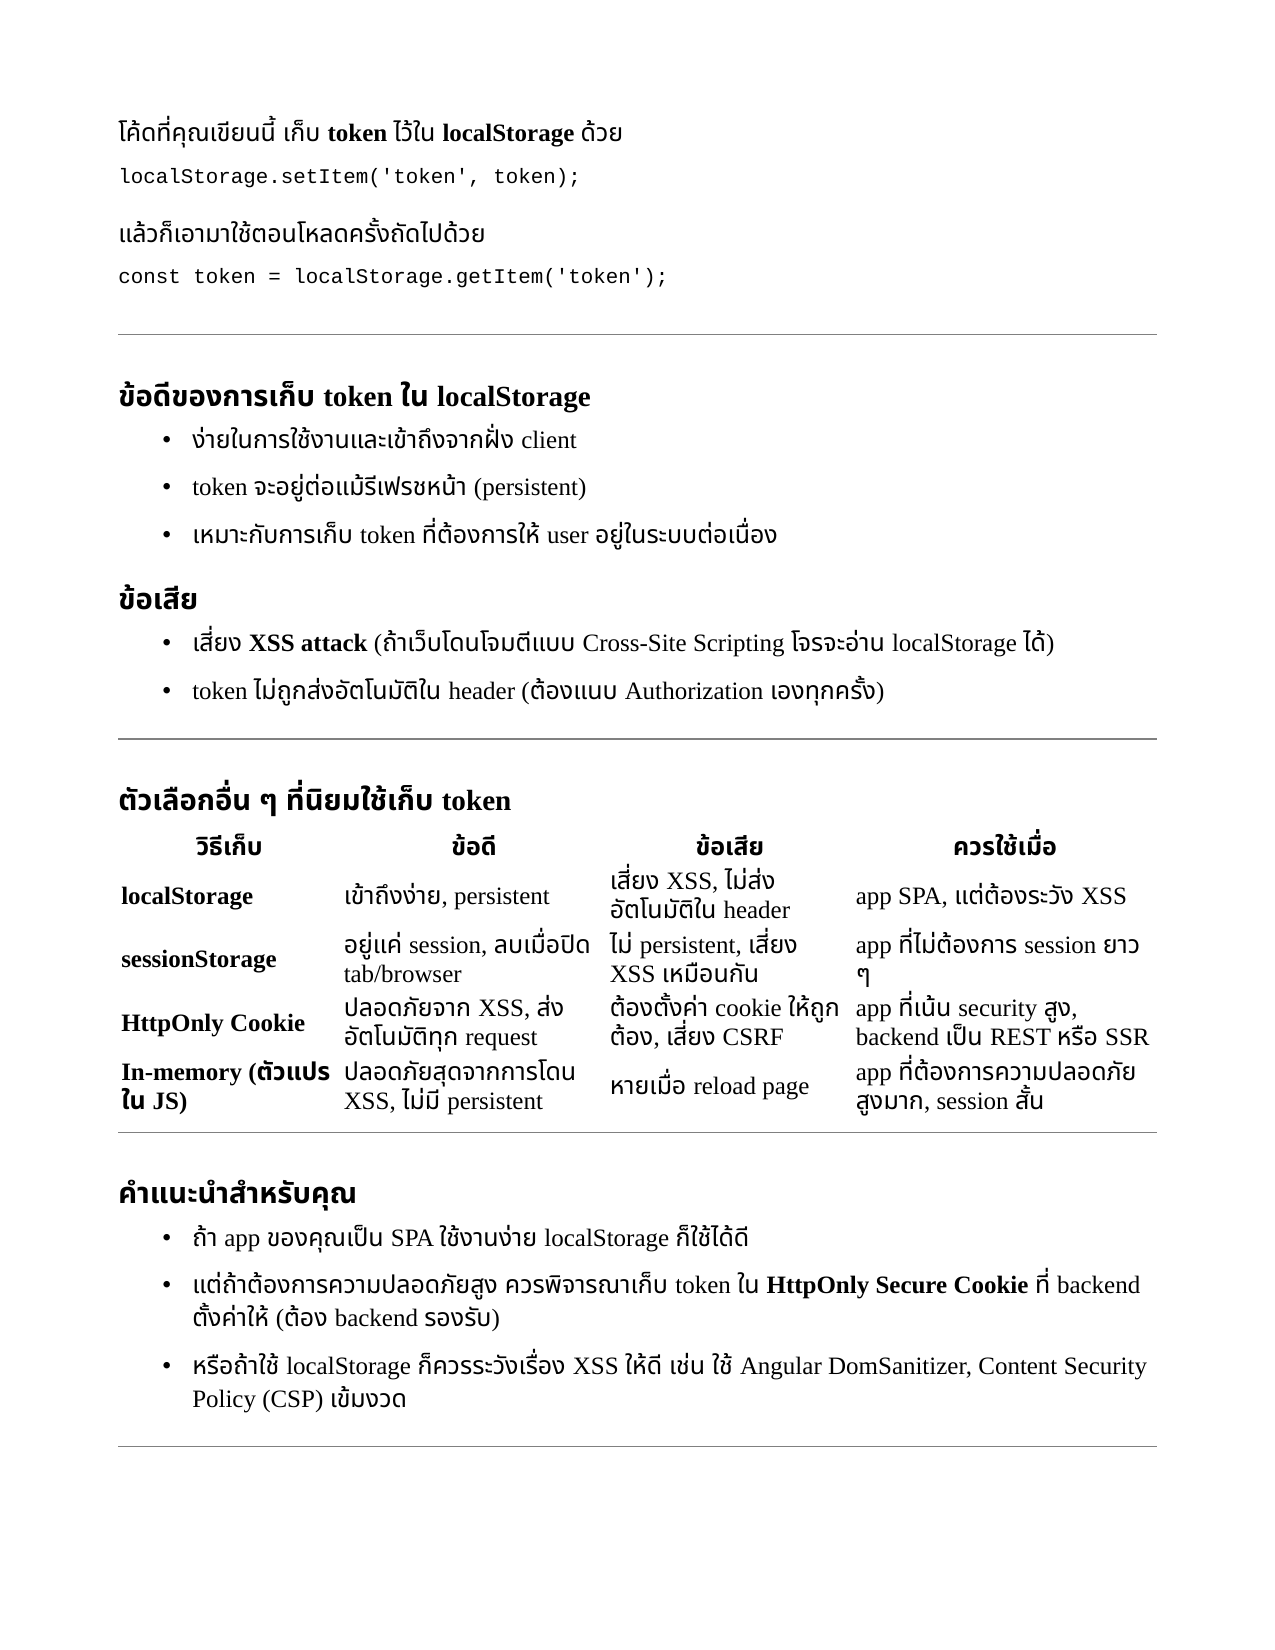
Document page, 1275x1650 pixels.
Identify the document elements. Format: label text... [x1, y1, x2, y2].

list เสี่ยง XSS attack (ถ้าเว็บโดนโจมตีแบบ Cross-Site Scripting โจรจะอ่าน localStorage ได้) [162, 628, 1157, 657]
list ง่ายในการใช้งานและเข้าถึงจากฝั่ง client [162, 425, 1157, 453]
text โค้ดที่คุณเขียนนี้ เก็บ token ไว้ใน localStorage ด้วย [118, 118, 1157, 147]
list token จะอยู่ต่อแม้รีเฟรชหน้า (persistent) [162, 472, 1157, 501]
table_cell localStorage [118, 864, 341, 927]
table_header วิธีเก็บ [118, 829, 341, 863]
table_cell app SPA, แต่ต้องระวัง XSS [853, 864, 1157, 927]
table_cell ไม่ persistent, เสี่ยง XSS เหมือนกัน [607, 927, 853, 991]
table_cell HttpOnly Cookie [118, 991, 341, 1054]
subtitle ตัวเลือกอื่น ๆ ที่นิยมใช้เก็บ token [118, 783, 1157, 816]
list เหมาะกับการเก็บ token ที่ต้องการให้ user อยู่ในระบบต่อเนื่อง [162, 520, 1157, 549]
text แล้วก็เอามาใช้ตอนโหลดครั้งถัดไปด้วย [118, 219, 1157, 248]
table_cell อยู่แค่ session, ลบเมื่อปิด tab/browser [341, 927, 607, 991]
table_cell ต้องตั้งค่า cookie ให้ถูกต้อง, เสี่ยง CSRF [607, 991, 853, 1054]
table_cell app ที่ต้องการความปลอดภัยสูงมาก, session สั้น [853, 1054, 1157, 1118]
table_cell เข้าถึงง่าย, persistent [341, 864, 607, 927]
list แต่ถ้าต้องการความปลอดภัยสูง ควรพิจารณาเก็บ token ใน HttpOnly Secure Cookie ที่ backend ตั้งค่าให้ (ต้อง backend รองรับ) [162, 1270, 1157, 1332]
subtitle ข้อดีของการเก็บ token ใน localStorage [118, 378, 1157, 412]
list หรือถ้าใช้ localStorage ก็ควรระวังเรื่อง XSS ให้ดี เช่น ใช้ Angular DomSanitizer, Content Security Policy (CSP) เข้มงวด [162, 1351, 1157, 1413]
table_cell In-memory (ตัวแปรใน JS) [118, 1054, 341, 1118]
table_cell app ที่เน้น security สูง, backend เป็น REST หรือ SSR [853, 991, 1157, 1054]
list token ไม่ถูกส่งอัตโนมัติใน header (ต้องแนบ Authorization เองทุกครั้ง) [162, 676, 1157, 705]
table_cell เสี่ยง XSS, ไม่ส่งอัตโนมัติใน header [607, 864, 853, 927]
table_cell หายเมื่อ reload page [607, 1054, 853, 1118]
text localStorage.setItem('token', token); [118, 166, 1157, 189]
table_header ข้อดี [341, 829, 607, 863]
subtitle ข้อเสีย [118, 582, 1157, 616]
table_cell ปลอดภัยสุดจากการโดน XSS, ไม่มี persistent [341, 1054, 607, 1118]
subtitle คำแนะนำสำหรับคุณ [118, 1176, 1157, 1210]
list ถ้า app ของคุณเป็น SPA ใช้งานง่าย localStorage ก็ใช้ได้ดี [162, 1222, 1157, 1251]
table_header ข้อเสีย [607, 829, 853, 863]
table_cell sessionStorage [118, 927, 341, 991]
table_cell app ที่ไม่ต้องการ session ยาว ๆ [853, 927, 1157, 991]
table_cell ปลอดภัยจาก XSS, ส่งอัตโนมัติทุก request [341, 991, 607, 1054]
text const token = localStorage.getItem('token'); [118, 267, 1157, 290]
table_header ควรใช้เมื่อ [853, 829, 1157, 863]
